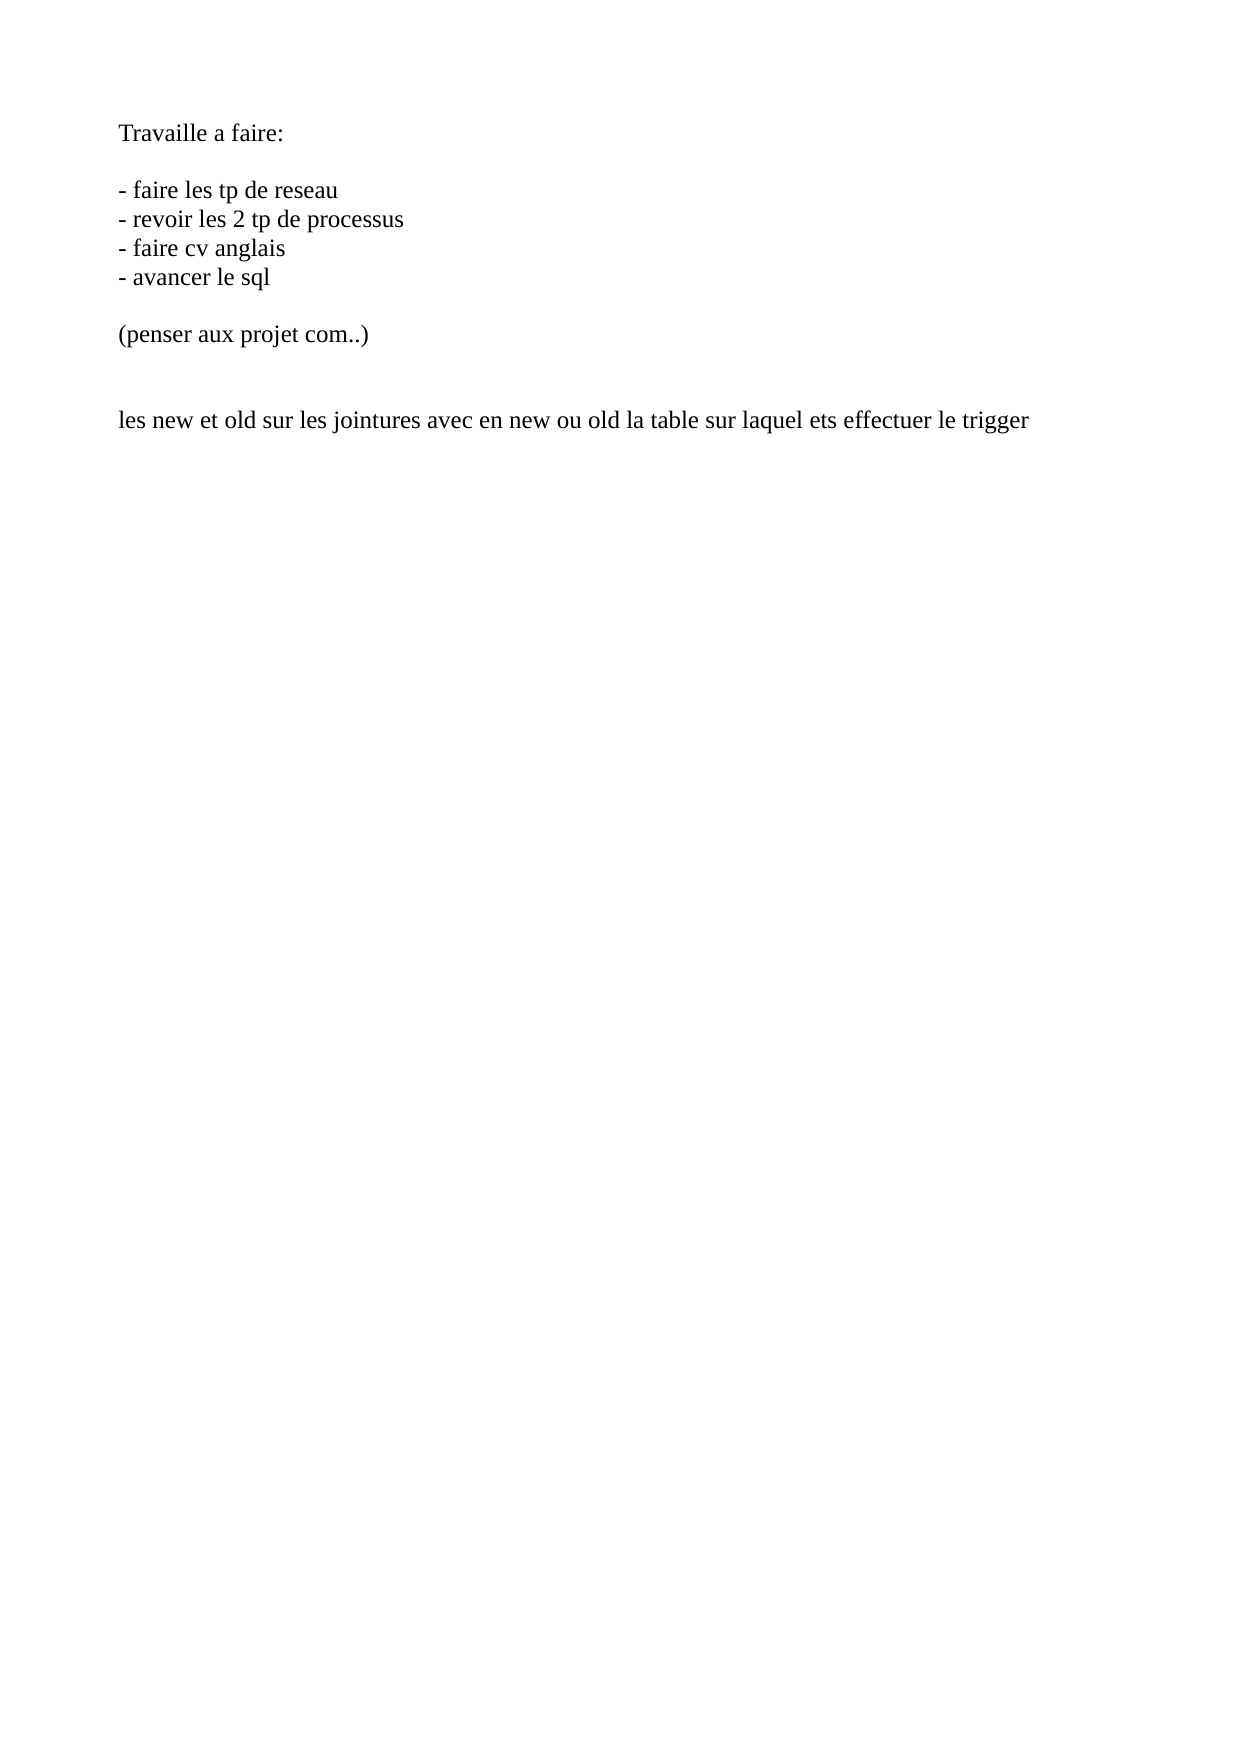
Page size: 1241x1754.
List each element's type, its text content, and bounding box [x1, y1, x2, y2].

text (penser aux projet com..) [118, 319, 1122, 348]
text - revoir les 2 tp de processus [118, 204, 1122, 233]
text les new et old sur les jointures avec en new ou old la table sur laquel ets effectuer le trigger [118, 406, 1122, 434]
text - faire cv anglais [118, 233, 1122, 262]
text - faire les tp de reseau [118, 176, 1122, 204]
text Travaille a faire: [118, 118, 1122, 147]
text - avancer le sql [118, 262, 1122, 291]
